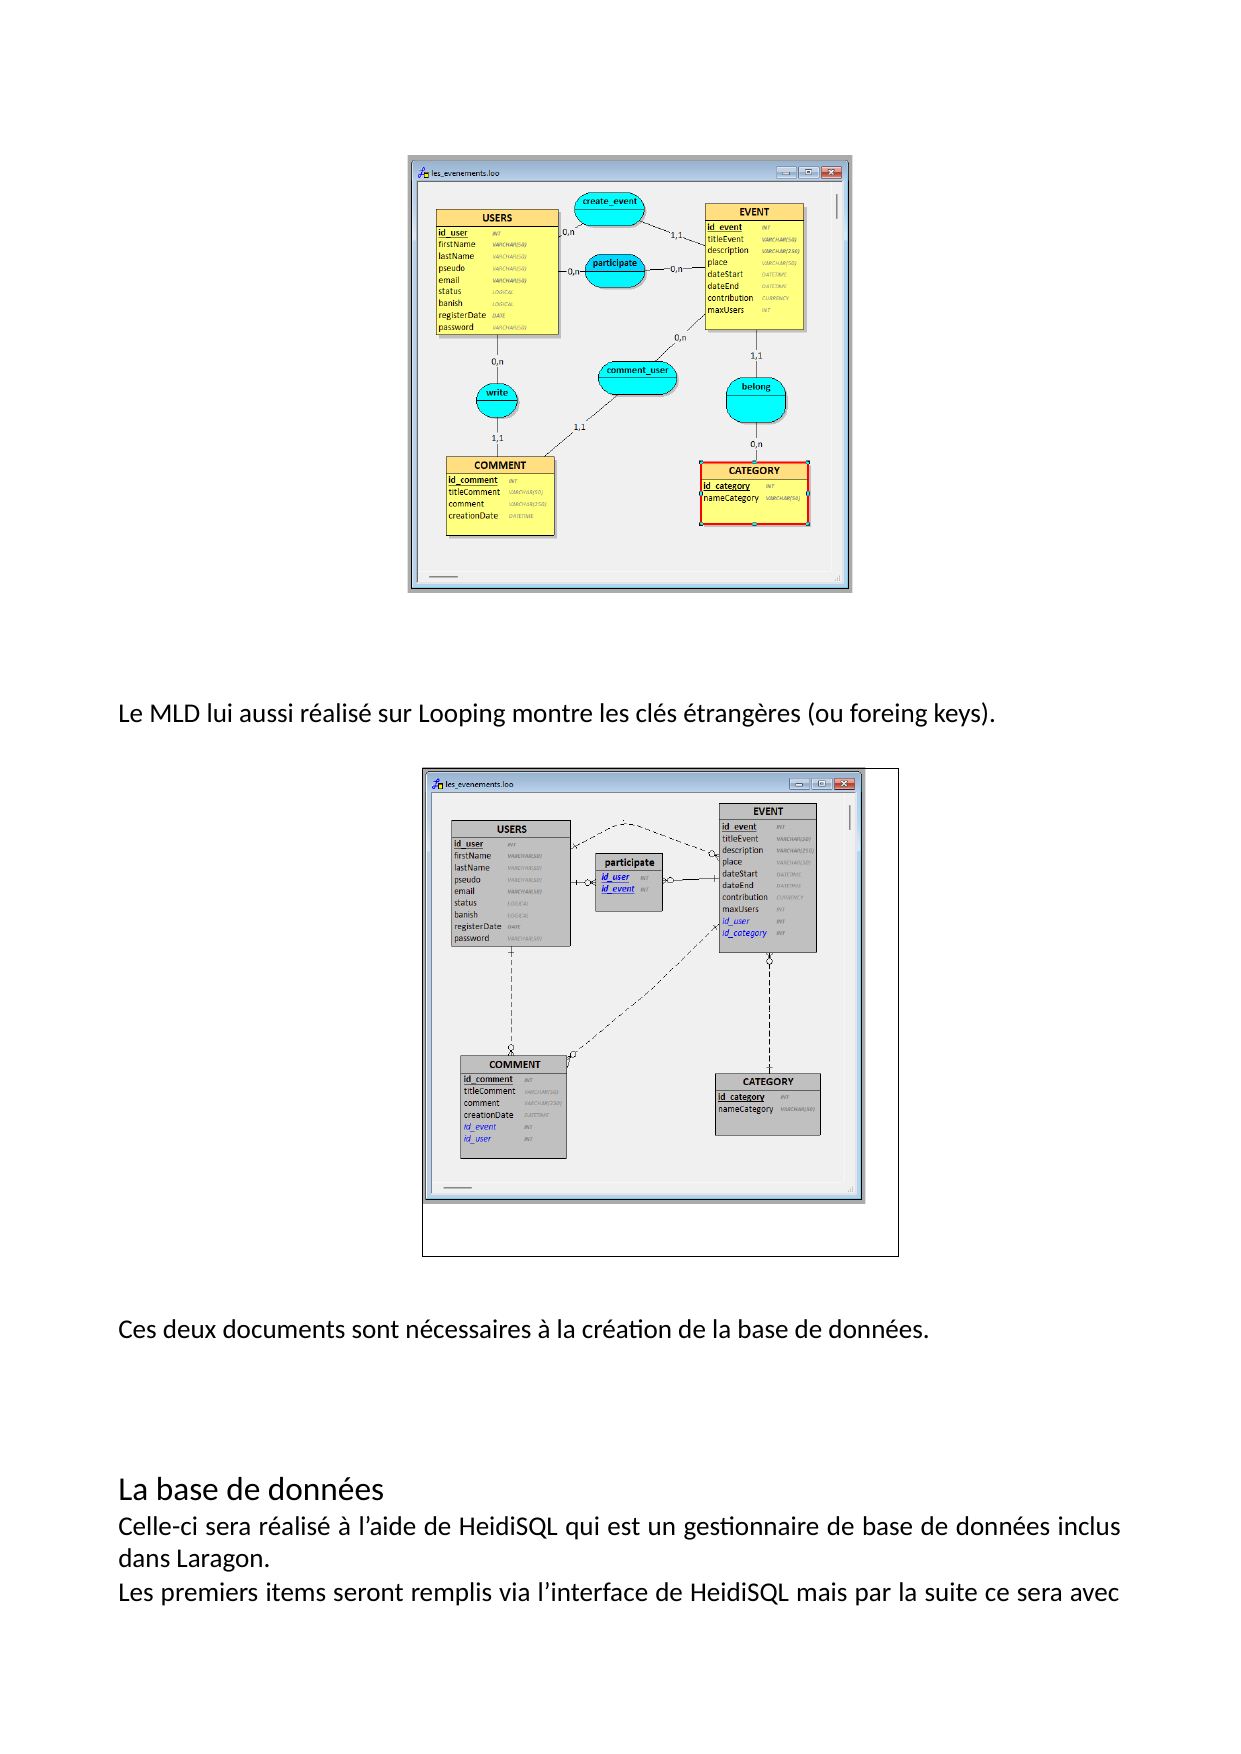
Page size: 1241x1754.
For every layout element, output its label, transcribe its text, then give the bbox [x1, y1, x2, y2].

text Ces deux documents sont nécessaires à la création de la base de données. [118, 1313, 1122, 1346]
text Le MLD lui aussi réalisé sur Looping montre les clés étrangères (ou foreing keys). [118, 696, 1122, 729]
text Celle-ci sera réalisé à l’aide de HeidiSQL qui est un gestionnaire de base de données inclus dans Laragon. [118, 1509, 1122, 1575]
text Les premiers items seront remplis via l’interface de HeidiSQL mais par la suite ce sera avec les formulaires de la partie admin du site. [118, 1575, 1122, 1608]
text La base de données [118, 1468, 1122, 1509]
